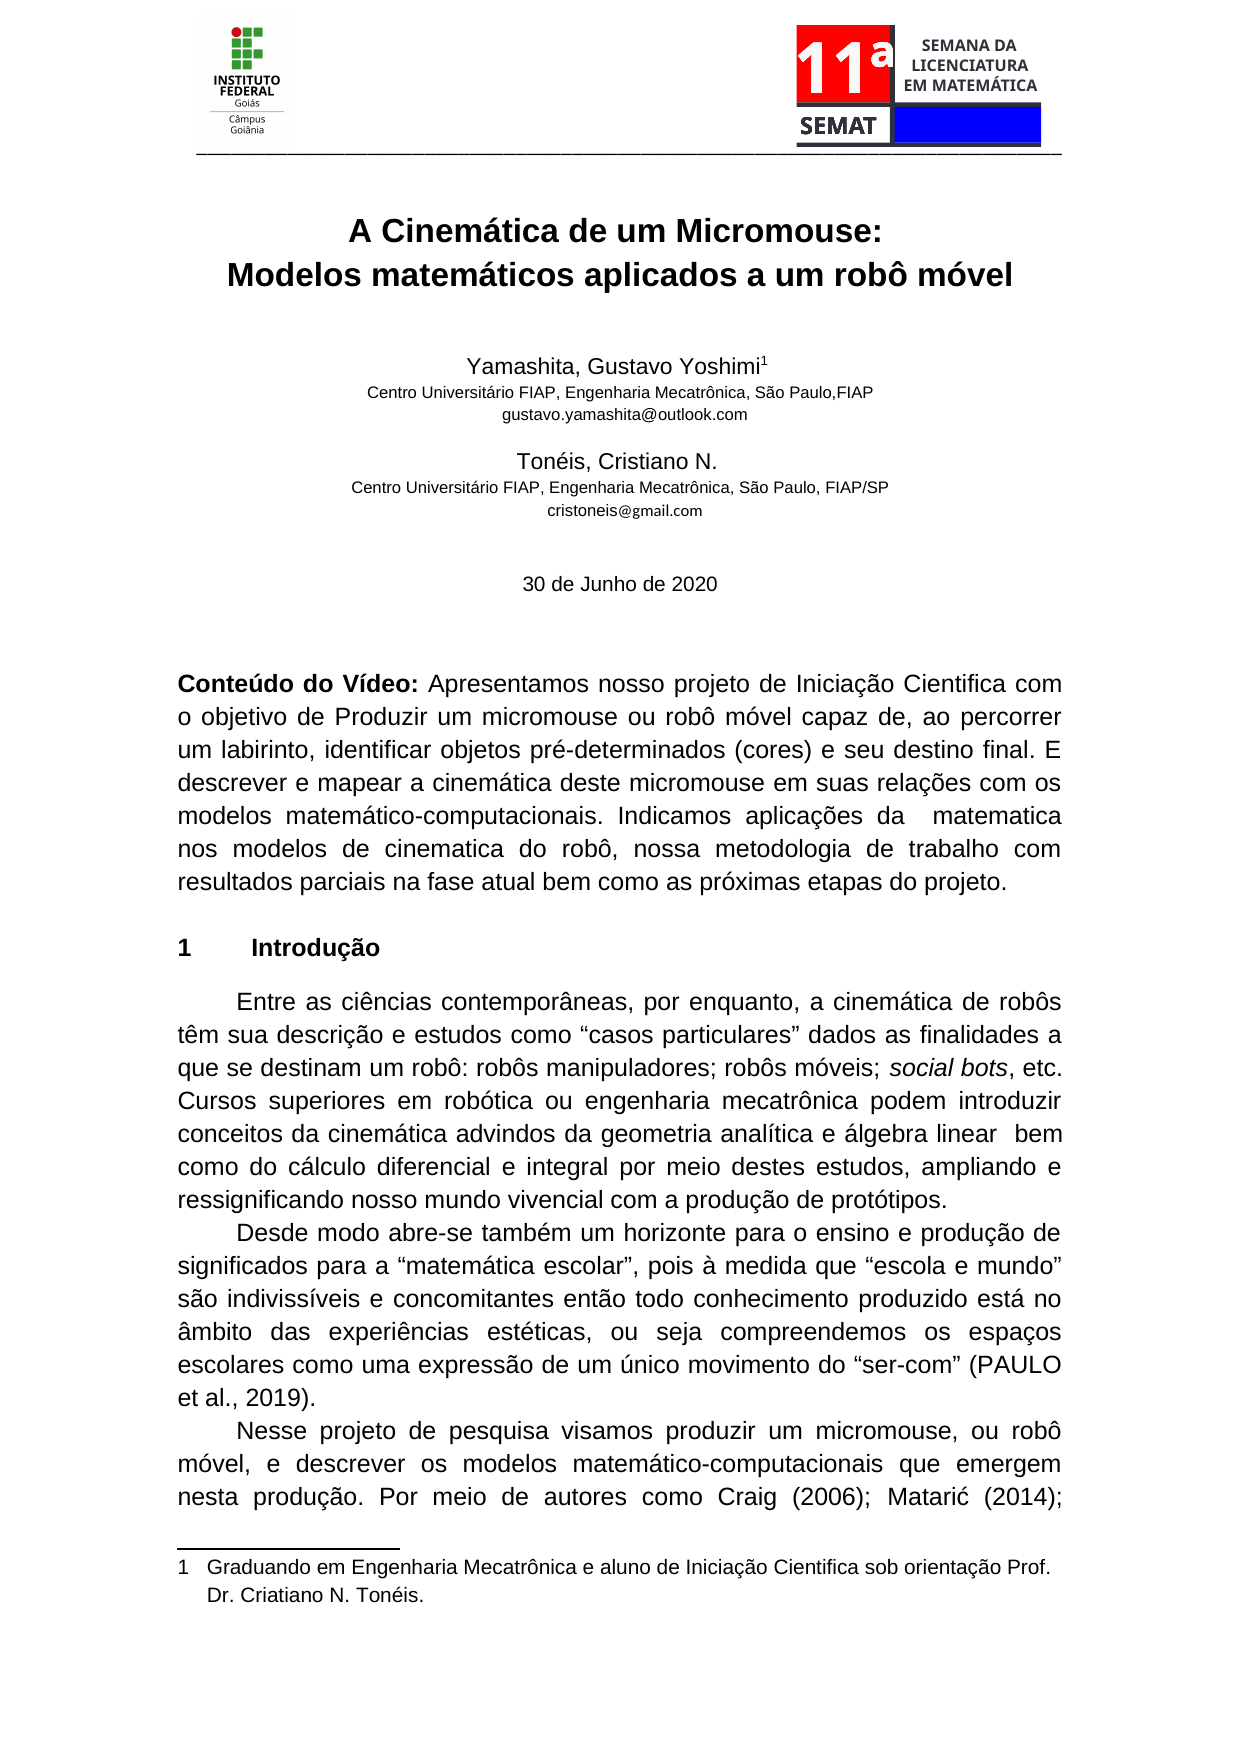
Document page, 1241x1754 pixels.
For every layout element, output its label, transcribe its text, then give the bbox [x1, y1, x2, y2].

picture [198, 12, 296, 151]
text gustavo.yamashita@outlook.com [177, 405, 1063, 424]
text Tonéis, Cristiano N. [177, 448, 1063, 474]
text Desde modo abre-se também um horizonte para o ensino e produção de significados para a “matemática escolar”, pois à medida que “escola e mundo” são indivissíveis e concomitantes então todo conhecimento produzido está no âmbito das experiências estéticas, ou seja compreendemos os espaços escolares como uma expressão de um único movimento do “ser-com” (PAULO et al., 2019). [177, 1218, 1063, 1412]
text Graduando em Engenharia Mecatrônica e aluno de Iniciação Cientifica sob orientação Prof. Dr. Criatiano N. Tonéis. [177, 1555, 1063, 1606]
text A Cinemática de um Micromouse: [177, 211, 1063, 249]
text Centro Universitário FIAP, Engenharia Mecatrônica, São Paulo, FIAP/SP [177, 478, 1063, 497]
text cristoneis@gmail.com [177, 500, 1063, 521]
text 1 Introdução [177, 933, 1063, 961]
text Nesse projeto de pesquisa visamos produzir um micromouse, ou robô móvel, e descrever os modelos matemático-computacionais que emergem nesta produção. Por meio de autores como Craig (2006); Matarić (2014); [177, 1416, 1063, 1511]
text Entre as ciências contemporâneas, por enquanto, a cinemática de robôs têm sua descrição e estudos como “casos particulares” dados as finalidades a que se destinam um robô: robôs manipuladores; robôs móveis; social bots, etc. Cursos superiores em robótica ou engenharia mecatrônica podem introduzir conceitos da cinemática advindos da geometria analítica e álgebra linear bem como do cálculo diferencial e integral por meio destes estudos, ampliando e ressignificando nosso mundo vivencial com a produção de protótipos. [177, 987, 1063, 1213]
text Conteúdo do Vídeo: Apresentamos nosso projeto de Iniciação Cientifica com o objetivo de Produzir um micromouse ou robô móvel capaz de, ao percorrer um labirinto, identificar objetos pré-determinados (cores) e seu destino final. E descrever e mapear a cinemática deste micromouse em suas relações com os modelos matemático-computacionais. Indicamos aplicações da matematica nos modelos de cinematica do robô, nossa metodologia de trabalho com resultados parciais na fase atual bem como as próximas etapas do projeto. [177, 668, 1063, 895]
text Modelos matemáticos aplicados a um robô móvel [177, 255, 1063, 293]
text 30 de Junho de 2020 [177, 572, 1063, 596]
text Yamashita, Gustavo Yoshimi [177, 353, 1063, 379]
text Centro Universitário FIAP, Engenharia Mecatrônica, São Paulo,FIAP [177, 383, 1063, 402]
